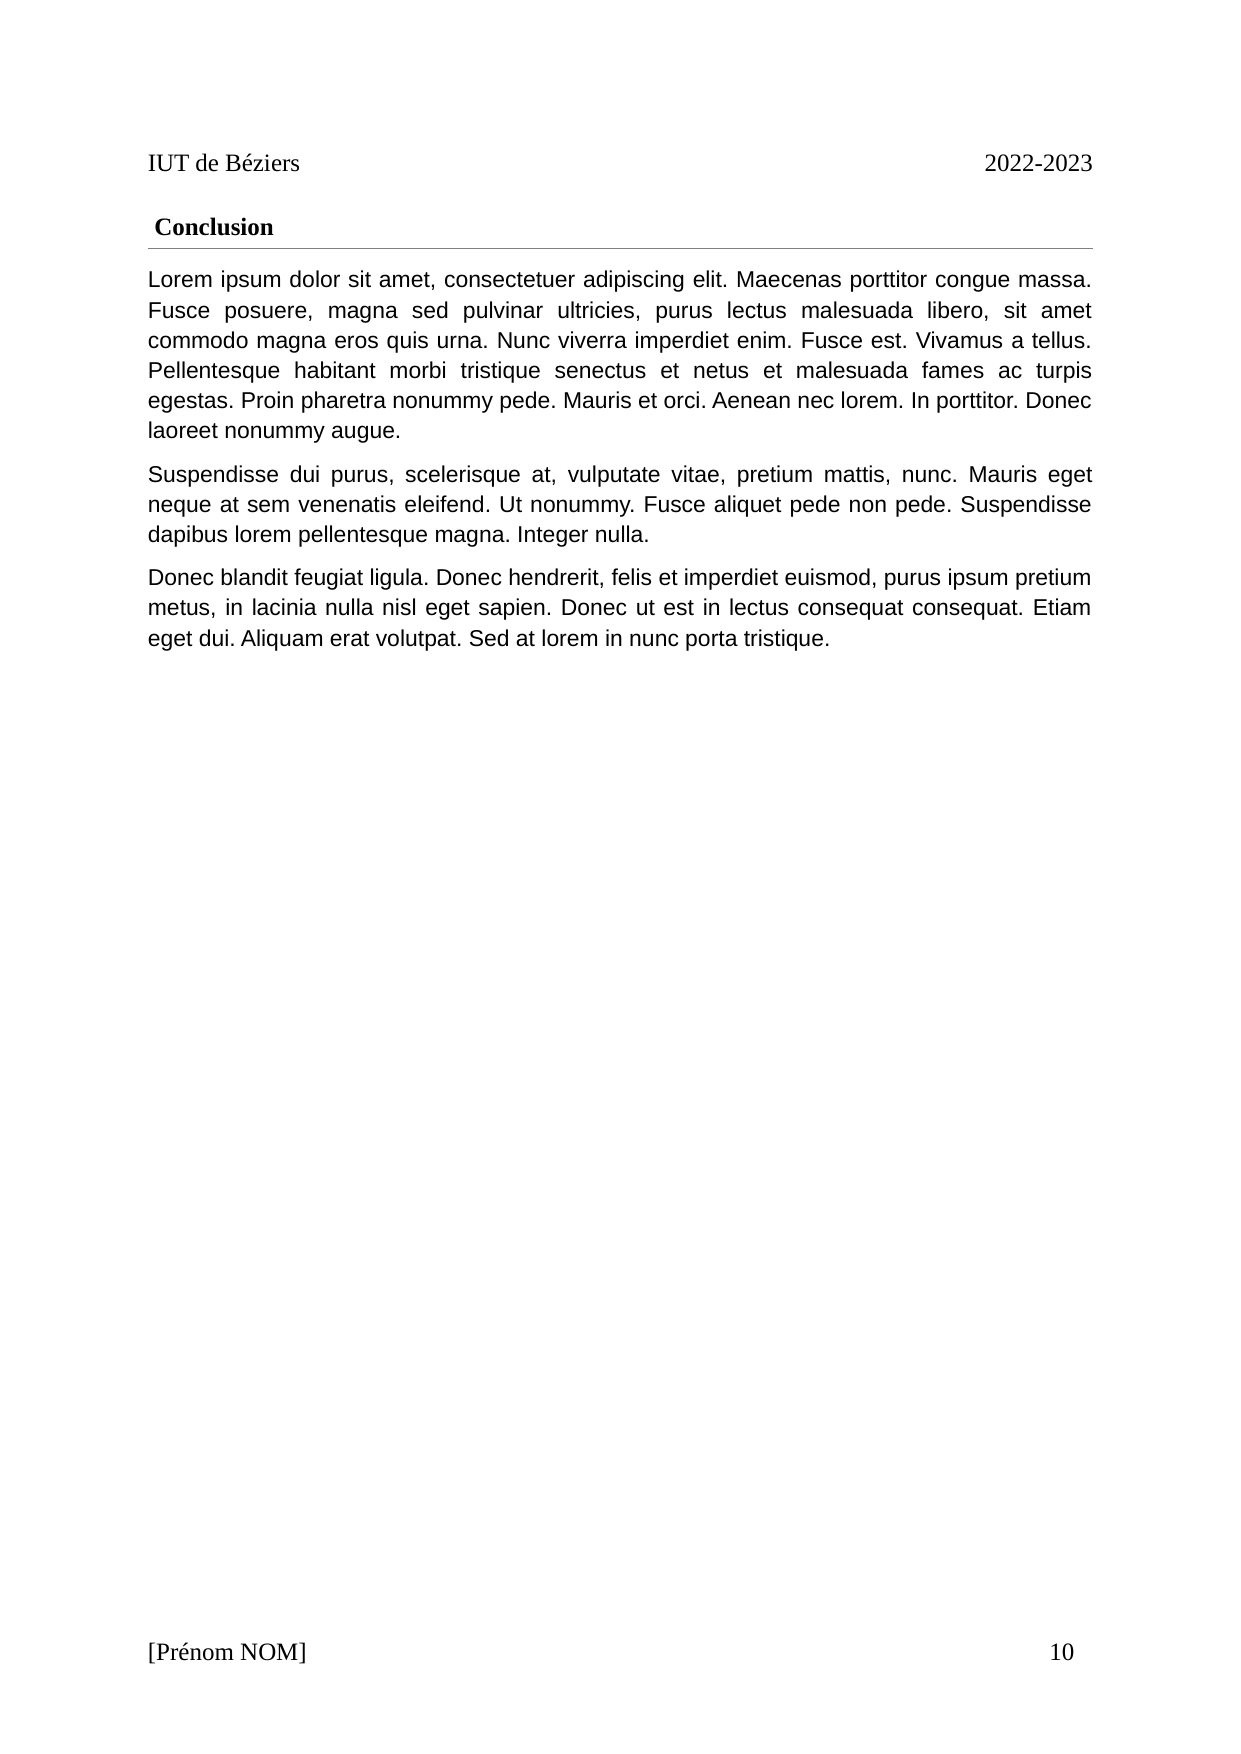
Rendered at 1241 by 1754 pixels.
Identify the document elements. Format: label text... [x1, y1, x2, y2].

subtitle Conclusion [148, 206, 1093, 248]
text Lorem ipsum dolor sit amet, consectetuer adipiscing elit. Maecenas porttitor congue massa. Fusce posuere, magna sed pulvinar ultricies, purus lectus malesuada libero, sit amet commodo magna eros quis urna. Nunc viverra imperdiet enim. Fusce est. Vivamus a tellus. Pellentesque habitant morbi tristique senectus et netus et malesuada fames ac turpis egestas. Proin pharetra nonummy pede. Mauris et orci. Aenean nec lorem. In porttitor. Donec laoreet nonummy augue. [148, 266, 1093, 444]
text Suspendisse dui purus, scelerisque at, vulputate vitae, pretium mattis, nunc. Mauris eget neque at sem venenatis eleifend. Ut nonummy. Fusce aliquet pede non pede. Suspendisse dapibus lorem pellentesque magna. Integer nulla. [148, 461, 1093, 547]
text Donec blandit feugiat ligula. Donec hendrerit, felis et imperdiet euismod, purus ipsum pretium metus, in lacinia nulla nisl eget sapien. Donec ut est in lectus consequat consequat. Etiam eget dui. Aliquam erat volutpat. Sed at lorem in nunc porta tristique. [148, 564, 1093, 651]
